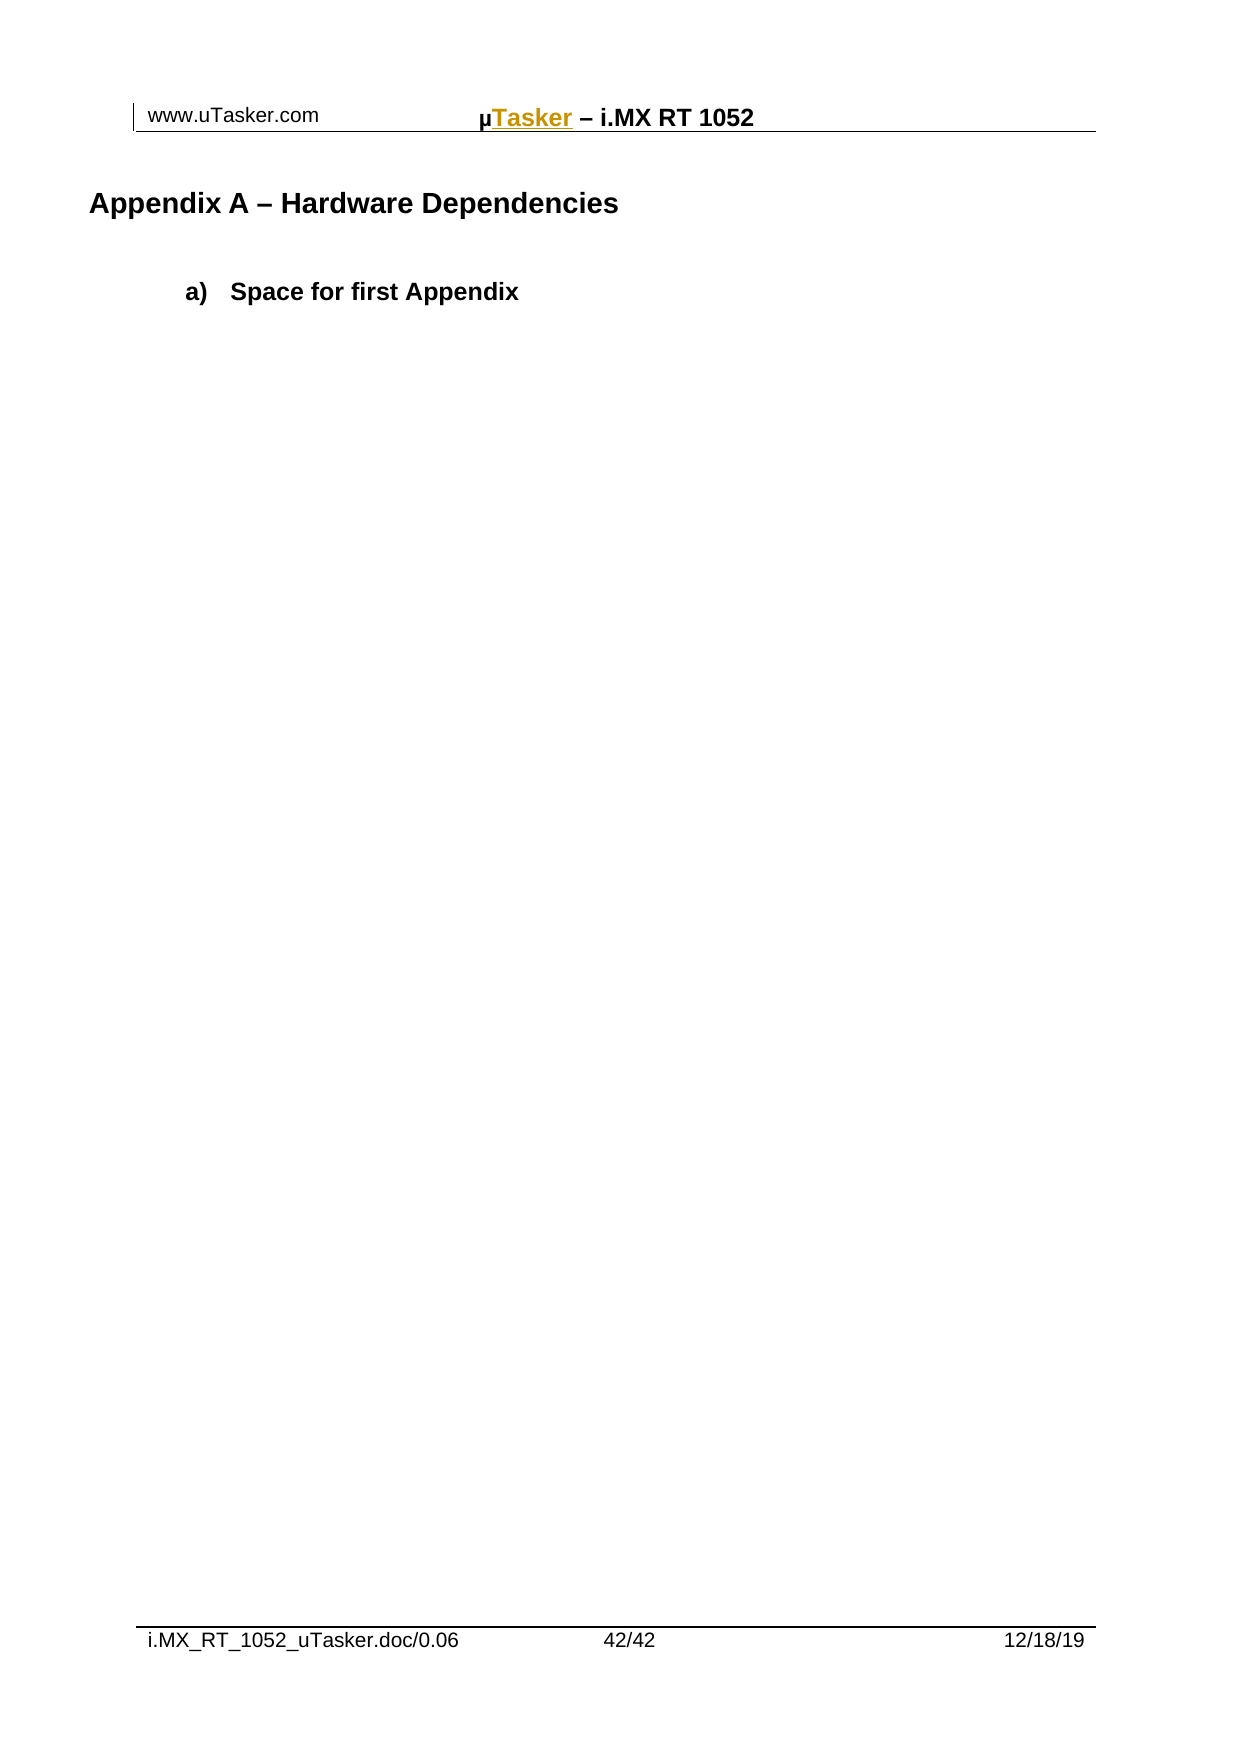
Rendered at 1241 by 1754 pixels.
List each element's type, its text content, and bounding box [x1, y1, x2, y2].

subtitle Space for first Appendix [185, 277, 1093, 306]
subtitle Appendix A – Hardware Dependencies [88, 186, 1093, 219]
